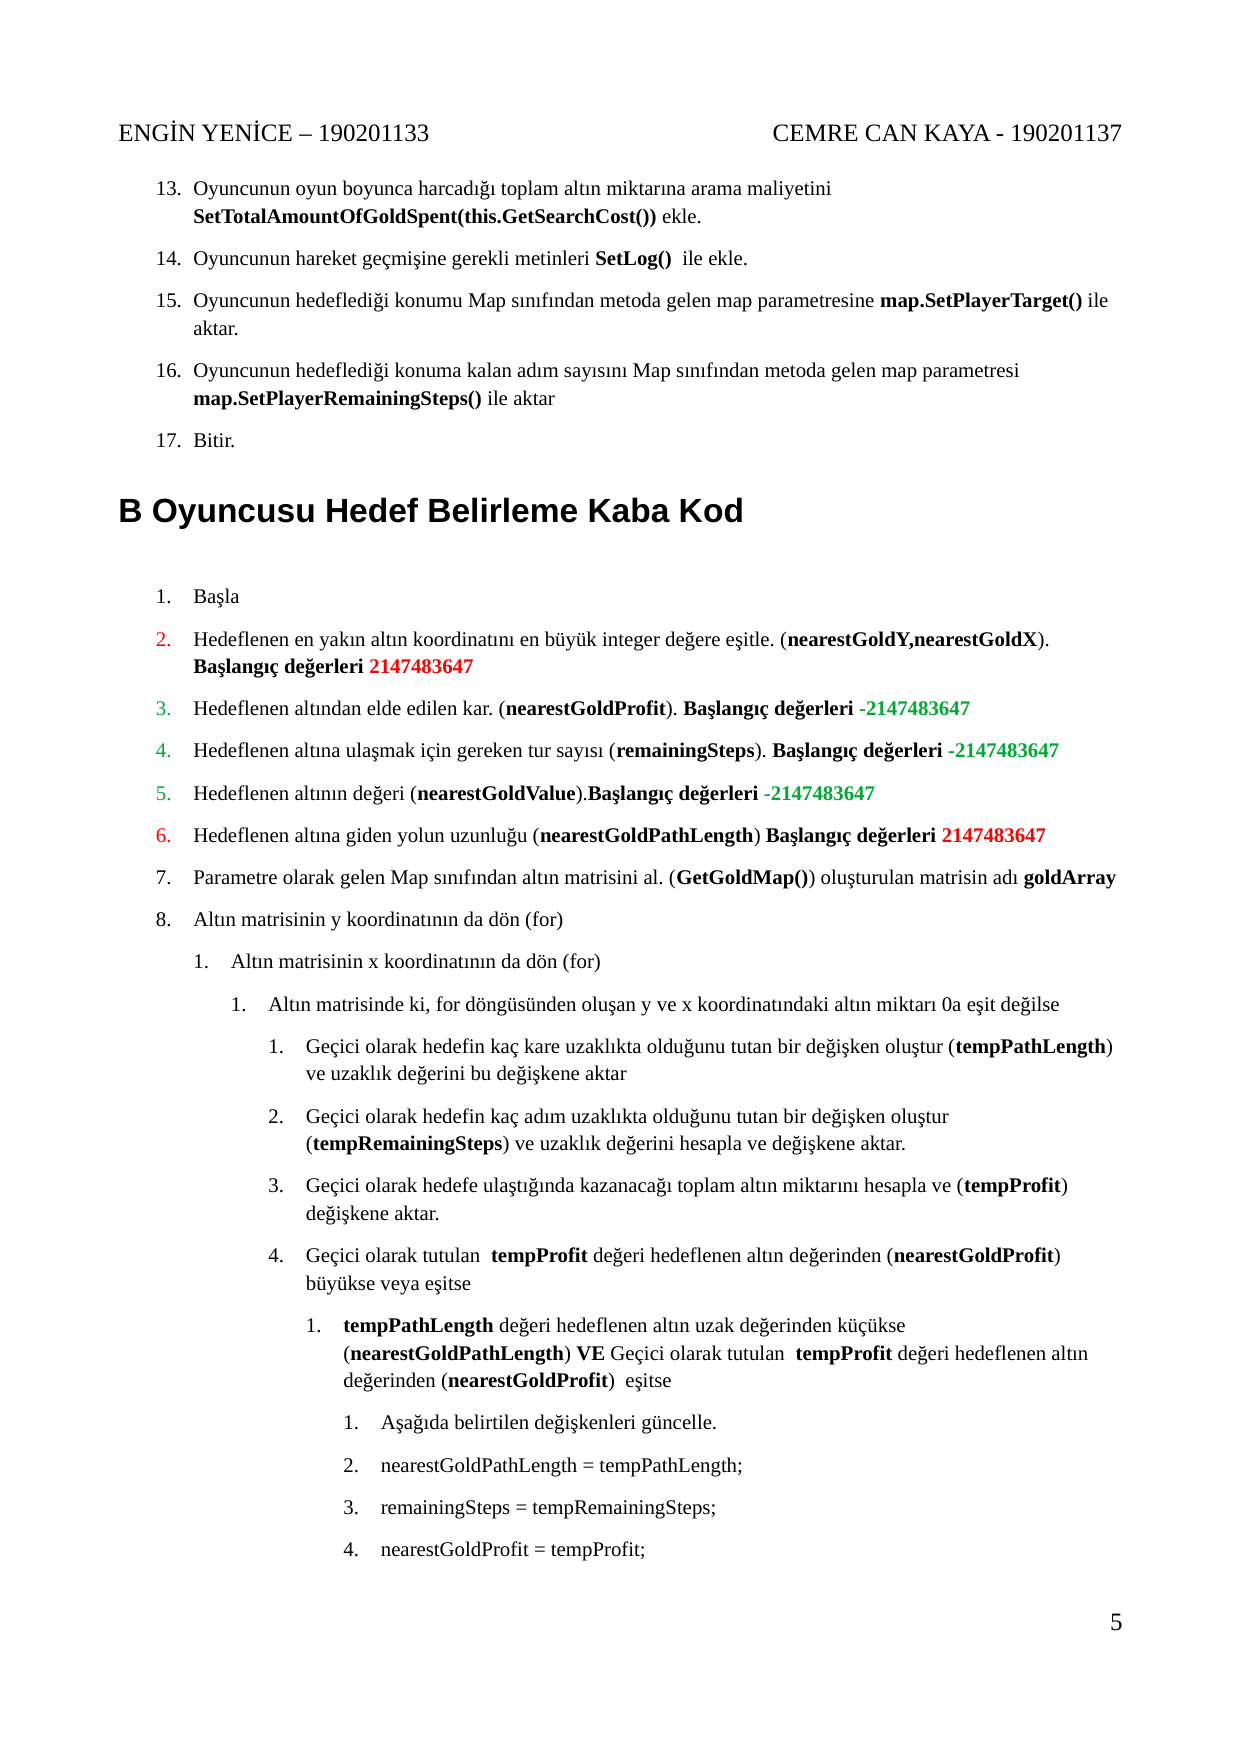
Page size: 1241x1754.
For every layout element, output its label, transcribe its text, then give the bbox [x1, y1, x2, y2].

list Hedeflenen altına giden yolun uzunluğu (nearestGoldPathLength) Başlangıç değerleri 2147483647 [156, 823, 1122, 847]
list nearestGoldProfit = tempProfit; [343, 1537, 1122, 1561]
list Hedeflenen altından elde edilen kar. (nearestGoldProfit). Başlangıç değerleri -2147483647 [156, 696, 1122, 720]
list Oyuncunun hedeflediği konuma kalan adım sayısını Map sınıfından metoda gelen map parametresi map.SetPlayerRemainingSteps() ile aktar [156, 358, 1122, 410]
list Hedeflenen en yakın altın koordinatını en büyük integer değere eşitle. (nearestGoldY,nearestGoldX). Başlangıç değerleri 2147483647 [156, 626, 1122, 678]
list Hedeflenen altının değeri (nearestGoldValue).Başlangıç değerleri -2147483647 [156, 781, 1122, 805]
list remainingSteps = tempRemainingSteps; [343, 1495, 1122, 1519]
list tempPathLength değeri hedeflenen altın uzak değerinden küçükse (nearestGoldPathLength) VE Geçici olarak tutulan tempProfit değeri hedeflenen altın değerinden (nearestGoldProfit) eşitse [306, 1313, 1122, 1392]
list Geçici olarak hedefin kaç adım uzaklıkta olduğunu tutan bir değişken oluştur (tempRemainingSteps) ve uzaklık değerini hesapla ve değişkene aktar. [268, 1103, 1122, 1155]
list nearestGoldPathLength = tempPathLength; [343, 1452, 1122, 1477]
list Altın matrisinde ki, for döngüsünden oluşan y ve x koordinatındaki altın miktarı 0a eşit değilse [231, 992, 1122, 1016]
list Bitir. [156, 428, 1122, 452]
list Altın matrisinin y koordinatının da dön (for) [156, 907, 1122, 931]
list Hedeflenen altına ulaşmak için gereken tur sayısı (remainingSteps). Başlangıç değerleri -2147483647 [156, 738, 1122, 762]
subtitle B Oyuncusu Hedef Belirleme Kaba Kod [118, 491, 1122, 529]
list Geçici olarak hedefe ulaştığında kazanacağı toplam altın miktarını hesapla ve (tempProfit) değişkene aktar. [268, 1173, 1122, 1225]
list Aşağıda belirtilen değişkenleri güncelle. [343, 1410, 1122, 1434]
list Altın matrisinin x koordinatının da dön (for) [193, 949, 1122, 973]
list Geçici olarak hedefin kaç kare uzaklıkta olduğunu tutan bir değişken oluştur (tempPathLength) ve uzaklık değerini bu değişkene aktar [268, 1034, 1122, 1085]
list Parametre olarak gelen Map sınıfından altın matrisini al. (GetGoldMap()) oluşturulan matrisin adı goldArray [156, 865, 1122, 889]
list Geçici olarak tutulan tempProfit değeri hedeflenen altın değerinden (nearestGoldProfit) büyükse veya eşitse [268, 1243, 1122, 1295]
list Oyuncunun oyun boyunca harcadığı toplam altın miktarına arama maliyetini SetTotalAmountOfGoldSpent(this.GetSearchCost()) ekle. [156, 176, 1122, 228]
list Oyuncunun hareket geçmişine gerekli metinleri SetLog() ile ekle. [156, 246, 1122, 270]
list Başla [156, 584, 1122, 608]
list Oyuncunun hedeflediği konumu Map sınıfından metoda gelen map parametresine map.SetPlayerTarget() ile aktar. [156, 288, 1122, 340]
